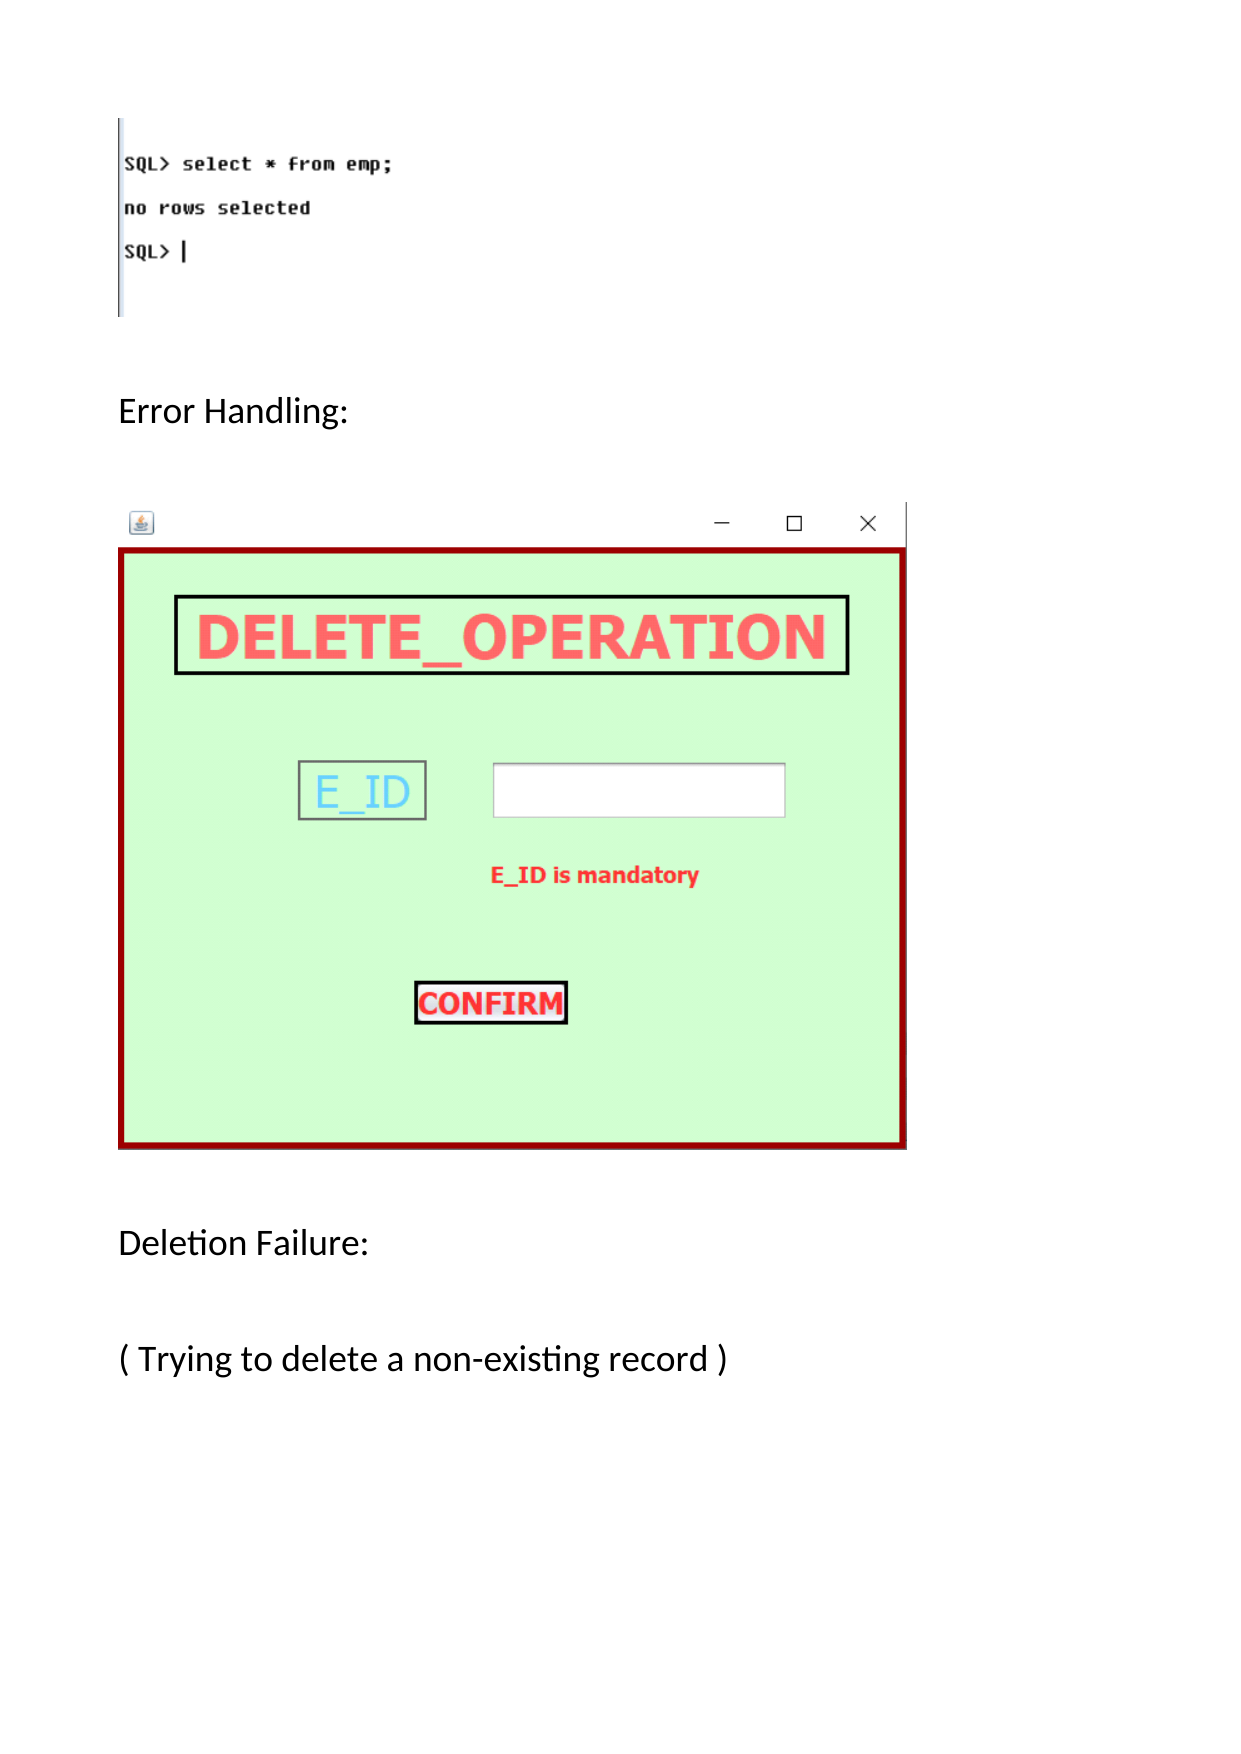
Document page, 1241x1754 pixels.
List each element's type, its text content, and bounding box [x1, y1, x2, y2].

text ( Trying to delete a non-existing record ) [118, 1335, 1122, 1381]
text Deletion Failure: [118, 1219, 1122, 1265]
text Error Handling: [118, 387, 1122, 432]
